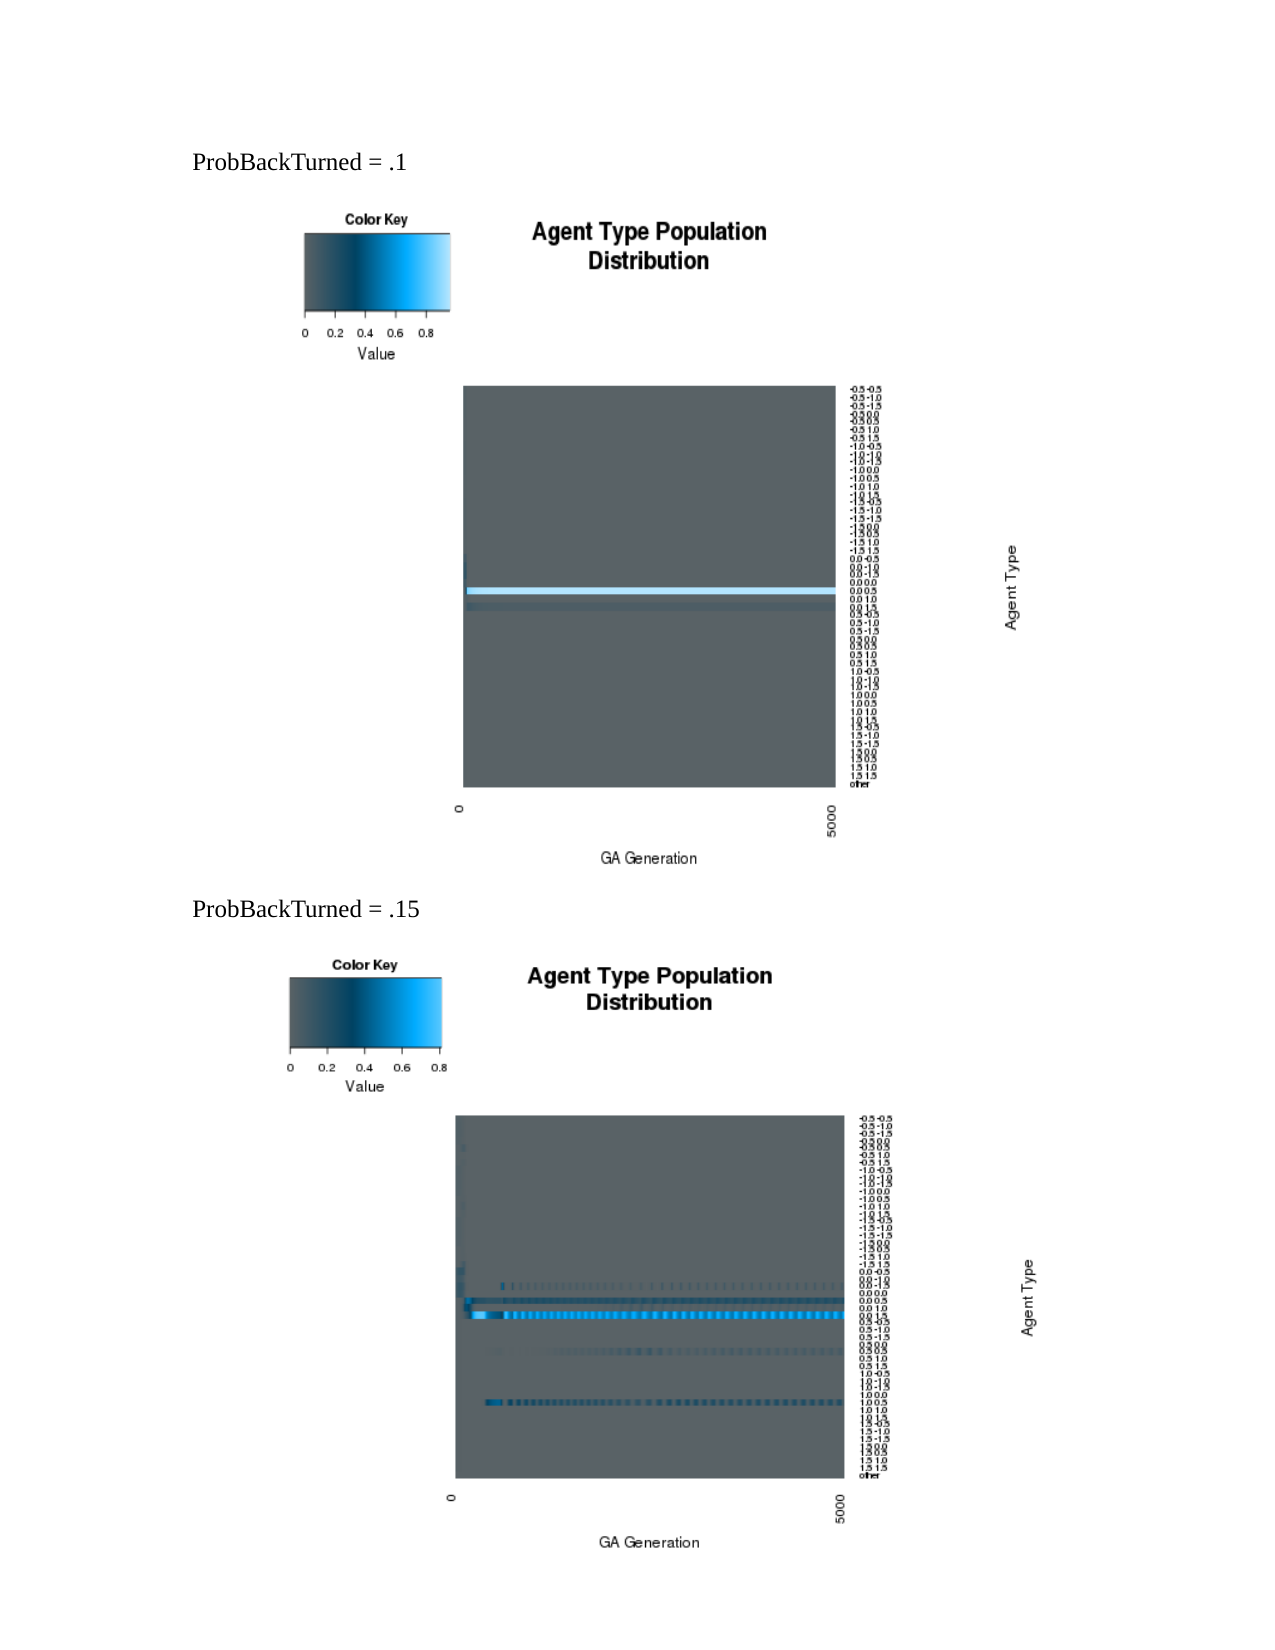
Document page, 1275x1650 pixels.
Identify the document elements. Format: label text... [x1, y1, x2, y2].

text ProbBackTurned = .1 [118, 147, 1157, 176]
picture [236, 951, 1039, 1554]
picture [253, 204, 1022, 871]
text ProbBackTurned = .15 [118, 894, 1157, 923]
